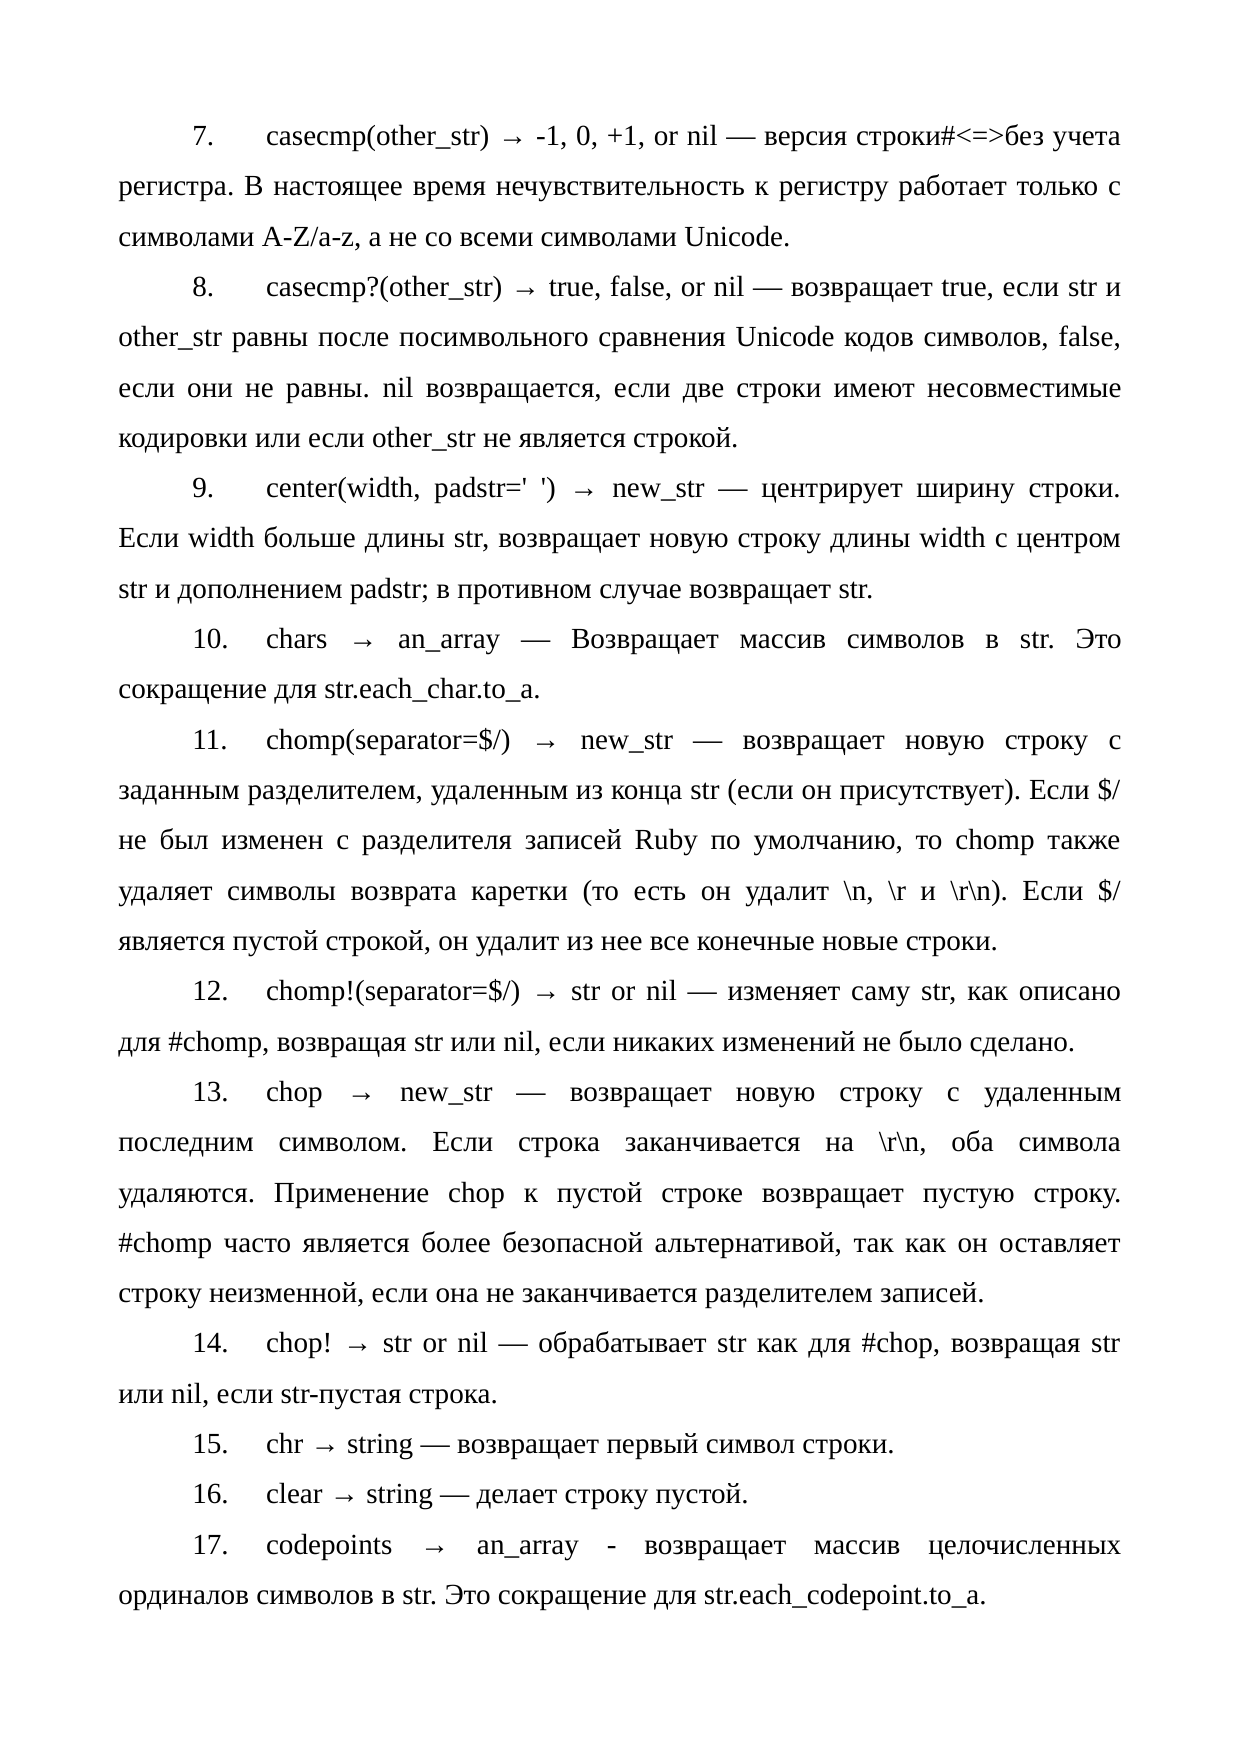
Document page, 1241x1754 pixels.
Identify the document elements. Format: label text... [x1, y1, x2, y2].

list center(width, padstr=' ') → new_str — центрирует ширину строки. Если width больше длины str, возвращает новую строку длины width с центром str и дополнением padstr; в противном случае возвращает str. [118, 470, 1122, 604]
list casecmp(other_str) → -1, 0, +1, or nil — версия строки#<=>без учета регистра. В настоящее время нечувствительность к регистру работает только с символами A-Z/a-z, а не со всеми символами Unicode. [118, 118, 1122, 252]
list codepoints → an_array - возвращает массив целочисленных ординалов символов в str. Это сокращение для str.each_codepoint.to_a. [118, 1527, 1122, 1611]
list chars → an_array — Возвращает массив символов в str. Это сокращение для str.each_char.to_a. [118, 621, 1122, 705]
list chop → new_str — возвращает новую строку с удаленным последним символом. Если строка заканчивается на \r\n, оба символа удаляются. Применение chop к пустой строке возвращает пустую строку. #chomp часто является более безопасной альтернативой, так как он оставляет строку неизменной, если она не заканчивается разделителем записей. [118, 1074, 1122, 1309]
list chomp(separator=$/) → new_str — возвращает новую строку с заданным разделителем, удаленным из конца str (если он присутствует). Если $/ не был изменен с разделителя записей Ruby по умолчанию, то chomp также удаляет символы возврата каретки (то есть он удалит \n, \r и \r\n). Если $/ является пустой строкой, он удалит из нее все конечные новые строки. [118, 722, 1122, 957]
list casecmp?(other_str) → true, false, or nil — возвращает true, если str и other_str равны после посимвольного сравнения Unicode кодов символов, false, если они не равны. nil возвращается, если две строки имеют несовместимые кодировки или если other_str не является строкой. [118, 269, 1122, 453]
list chop! → str or nil — обрабатывает str как для #chop, возвращая str или nil, если str-пустая строка. [118, 1326, 1122, 1409]
list clear → string — делает строку пустой. [118, 1477, 1122, 1510]
list chomp!(separator=$/) → str or nil — изменяет саму str, как описано для #chomp, возвращая str или nil, если никаких изменений не было сделано. [118, 973, 1122, 1057]
list chr → string — возвращает первый символ строки. [118, 1426, 1122, 1460]
